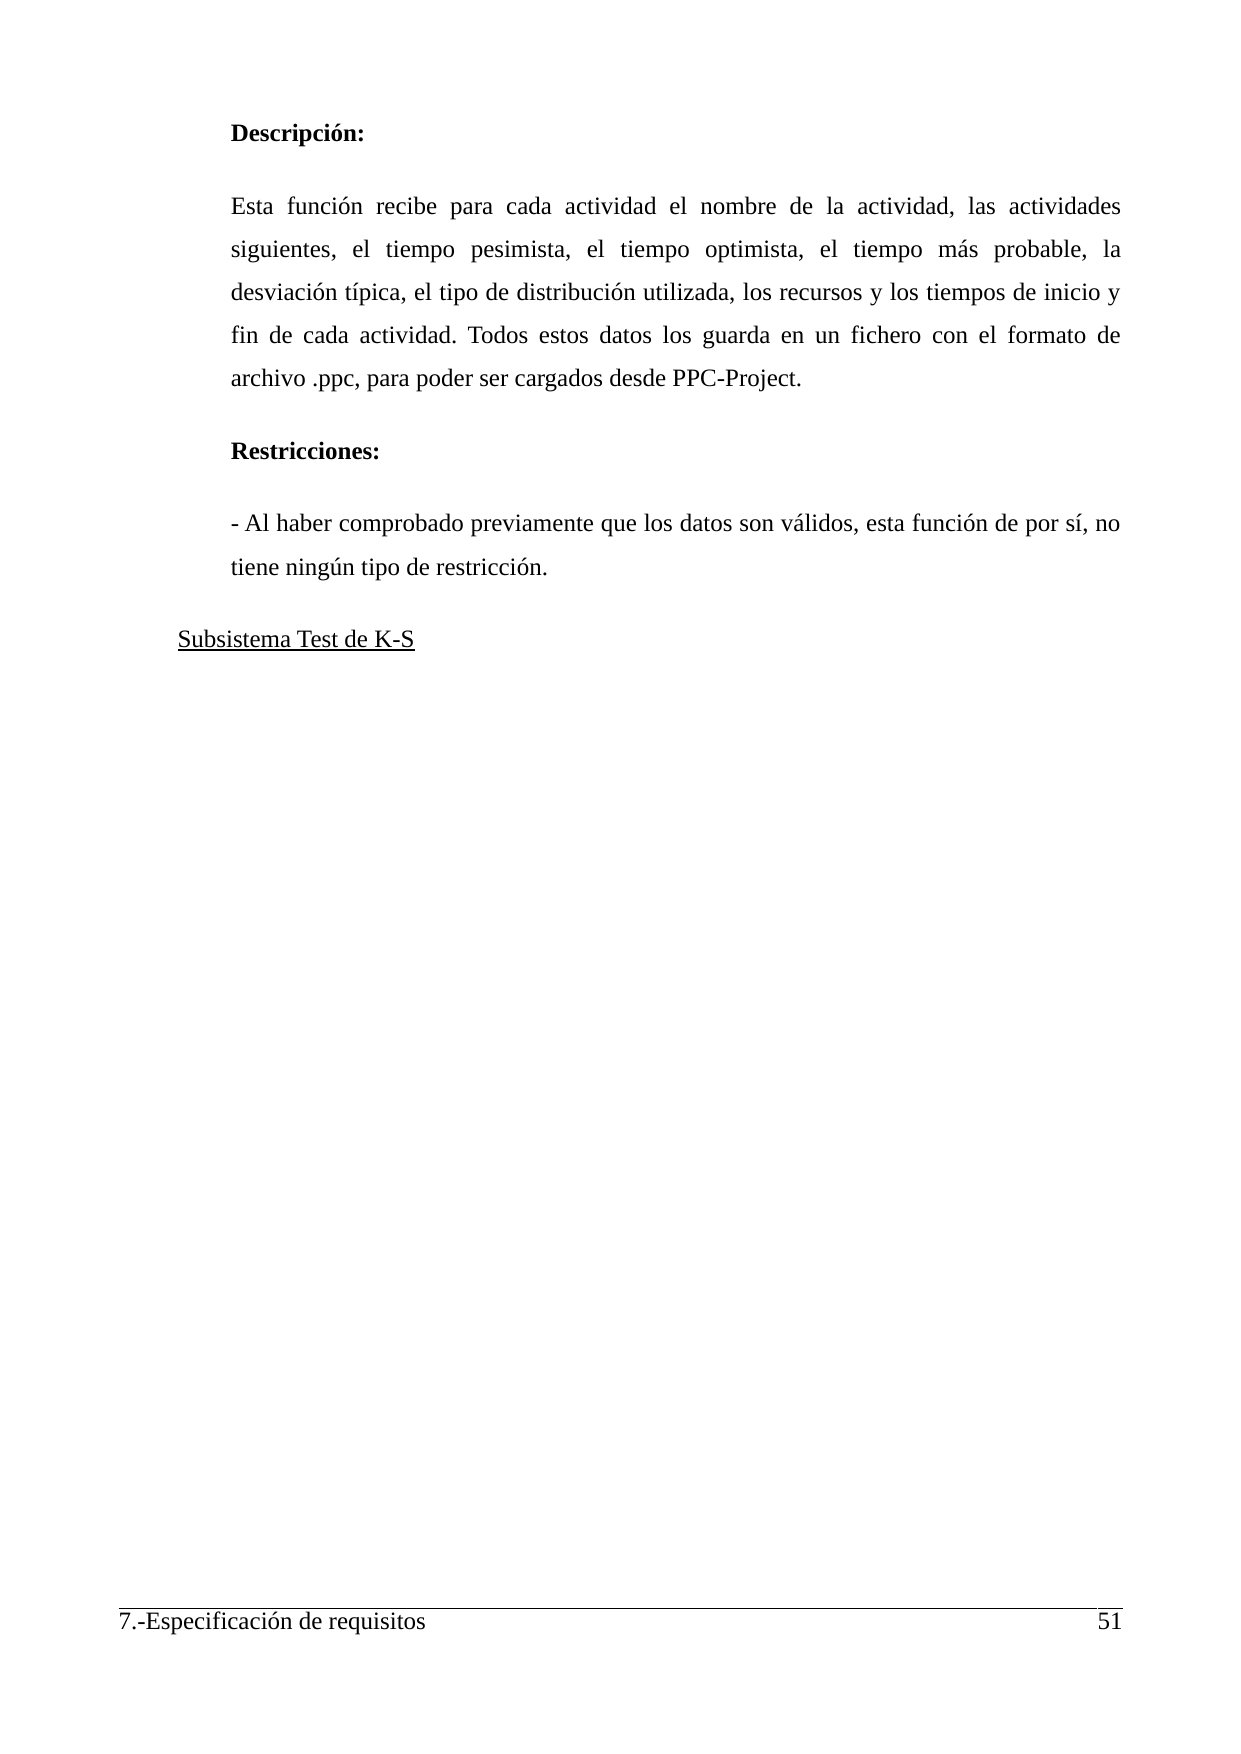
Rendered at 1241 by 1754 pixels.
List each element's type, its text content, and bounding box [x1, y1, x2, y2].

list Descripción: [193, 118, 1122, 147]
list - Al haber comprobado previamente que los datos son válidos, esta función de por sí, no tiene ningún tipo de restricción. [193, 508, 1122, 580]
list Restricciones: [193, 436, 1122, 464]
text Subsistema Test de K-S [118, 624, 1122, 653]
list Esta función recibe para cada actividad el nombre de la actividad, las actividades siguientes, el tiempo pesimista, el tiempo optimista, el tiempo más probable, la desviación típica, el tipo de distribución utilizada, los recursos y los tiempos de inicio y fin de cada actividad. Todos estos datos los guarda en un fichero con el formato de archivo .ppc, para poder ser cargados desde PPC-Project. [193, 191, 1122, 392]
